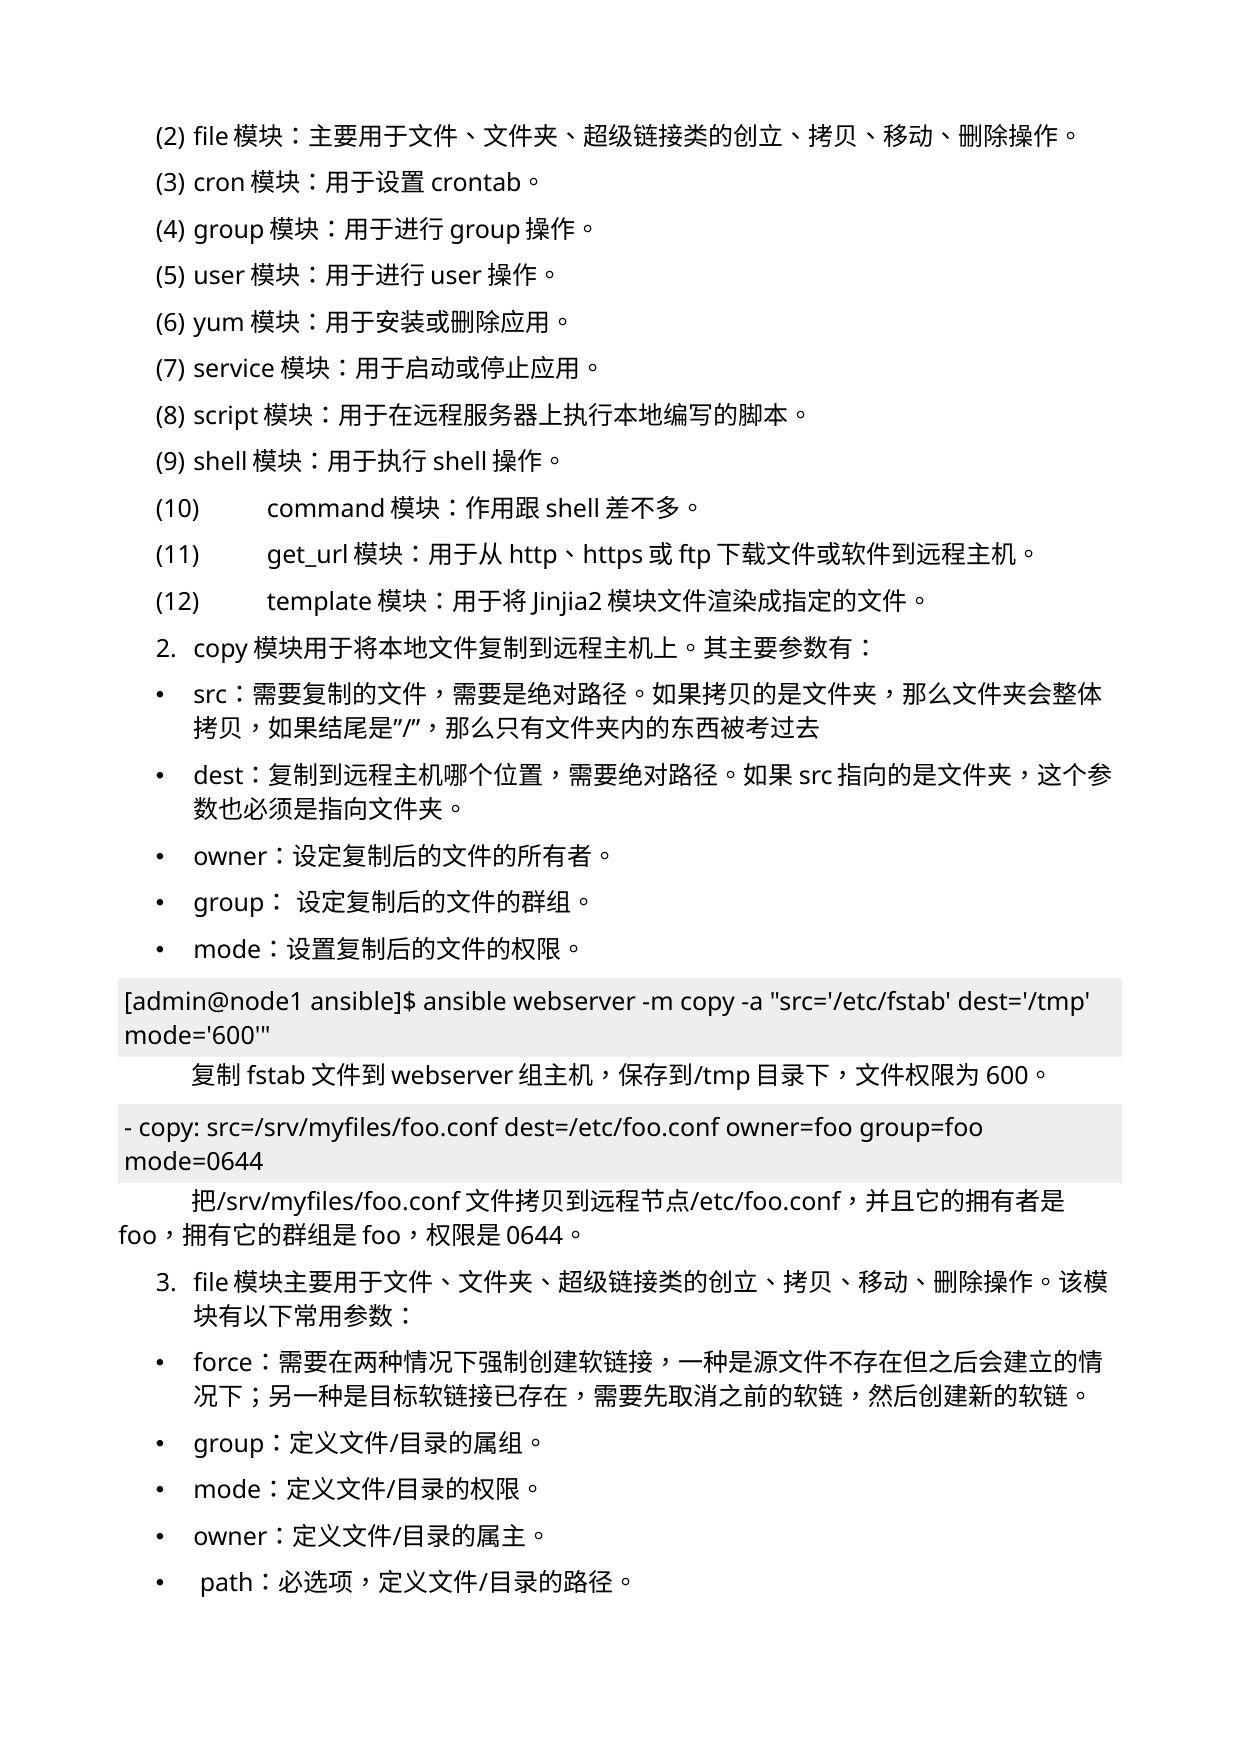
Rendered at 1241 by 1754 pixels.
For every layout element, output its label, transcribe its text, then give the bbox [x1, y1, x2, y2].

list dest：复制到远程主机哪个位置，需要绝对路径。如果src指向的是文件夹，这个参数也必须是指向文件夹。 [156, 757, 1122, 826]
list file模块：主要用于文件、文件夹、超级链接类的创立、拷贝、移动、删除操作。 [156, 118, 1122, 152]
list src：需要复制的文件，需要是绝对路径。如果拷贝的是文件夹，那么文件夹会整体拷贝，如果结尾是”/”，那么只有文件夹内的东西被考过去 [156, 677, 1122, 745]
list group模块：用于进行group操作。 [156, 211, 1122, 245]
list copy模块用于将本地文件复制到远程主机上。其主要参数有： [156, 630, 1122, 664]
list user模块：用于进行user操作。 [156, 258, 1122, 292]
list script模块：用于在远程服务器上执行本地编写的脚本。 [156, 397, 1122, 432]
list force：需要在两种情况下强制创建软链接，一种是源文件不存在但之后会建立的情况下；另一种是目标软链接已存在，需要先取消之前的软链，然后创建新的软链。 [156, 1345, 1122, 1413]
list path：必选项，定义文件/目录的路径。 [156, 1565, 1122, 1599]
list command模块：作用跟shell差不多。 [156, 491, 1122, 525]
list service模块：用于启动或停止应用。 [156, 351, 1122, 385]
list group：定义文件/目录的属组。 [156, 1425, 1122, 1459]
text 把/srv/myfiles/foo.conf文件拷贝到远程节点/etc/foo.conf，并且它的拥有者是foo，拥有它的群组是foo，权限是0644。 [118, 1183, 1122, 1252]
list get_url模块：用于从http、https或ftp下载文件或软件到远程主机。 [156, 537, 1122, 571]
list mode：定义文件/目录的权限。 [156, 1472, 1122, 1506]
list cron模块：用于设置crontab。 [156, 165, 1122, 199]
text 复制fstab文件到webserver组主机，保存到/tmp目录下，文件权限为600。 [118, 1057, 1122, 1091]
table_header [admin@node1 ansible]$ ansible webserver -m copy -a "src='/etc/fstab' dest='/tmp' mode='600'" [118, 978, 1122, 1057]
table_header - copy: src=/srv/myfiles/foo.conf dest=/etc/foo.conf owner=foo group=foo mode=0644 [118, 1104, 1122, 1183]
list shell模块：用于执行shell操作。 [156, 444, 1122, 478]
list template模块：用于将Jinjia2模块文件渲染成指定的文件。 [156, 584, 1122, 618]
list mode：设置复制后的文件的权限。 [156, 931, 1122, 965]
list file模块主要用于文件、文件夹、超级链接类的创立、拷贝、移动、删除操作。该模块有以下常用参数： [156, 1264, 1122, 1332]
list yum模块：用于安装或删除应用。 [156, 304, 1122, 338]
list group： 设定复制后的文件的群组。 [156, 885, 1122, 919]
list owner：定义文件/目录的属主。 [156, 1518, 1122, 1553]
list owner：设定复制后的文件的所有者。 [156, 838, 1122, 872]
